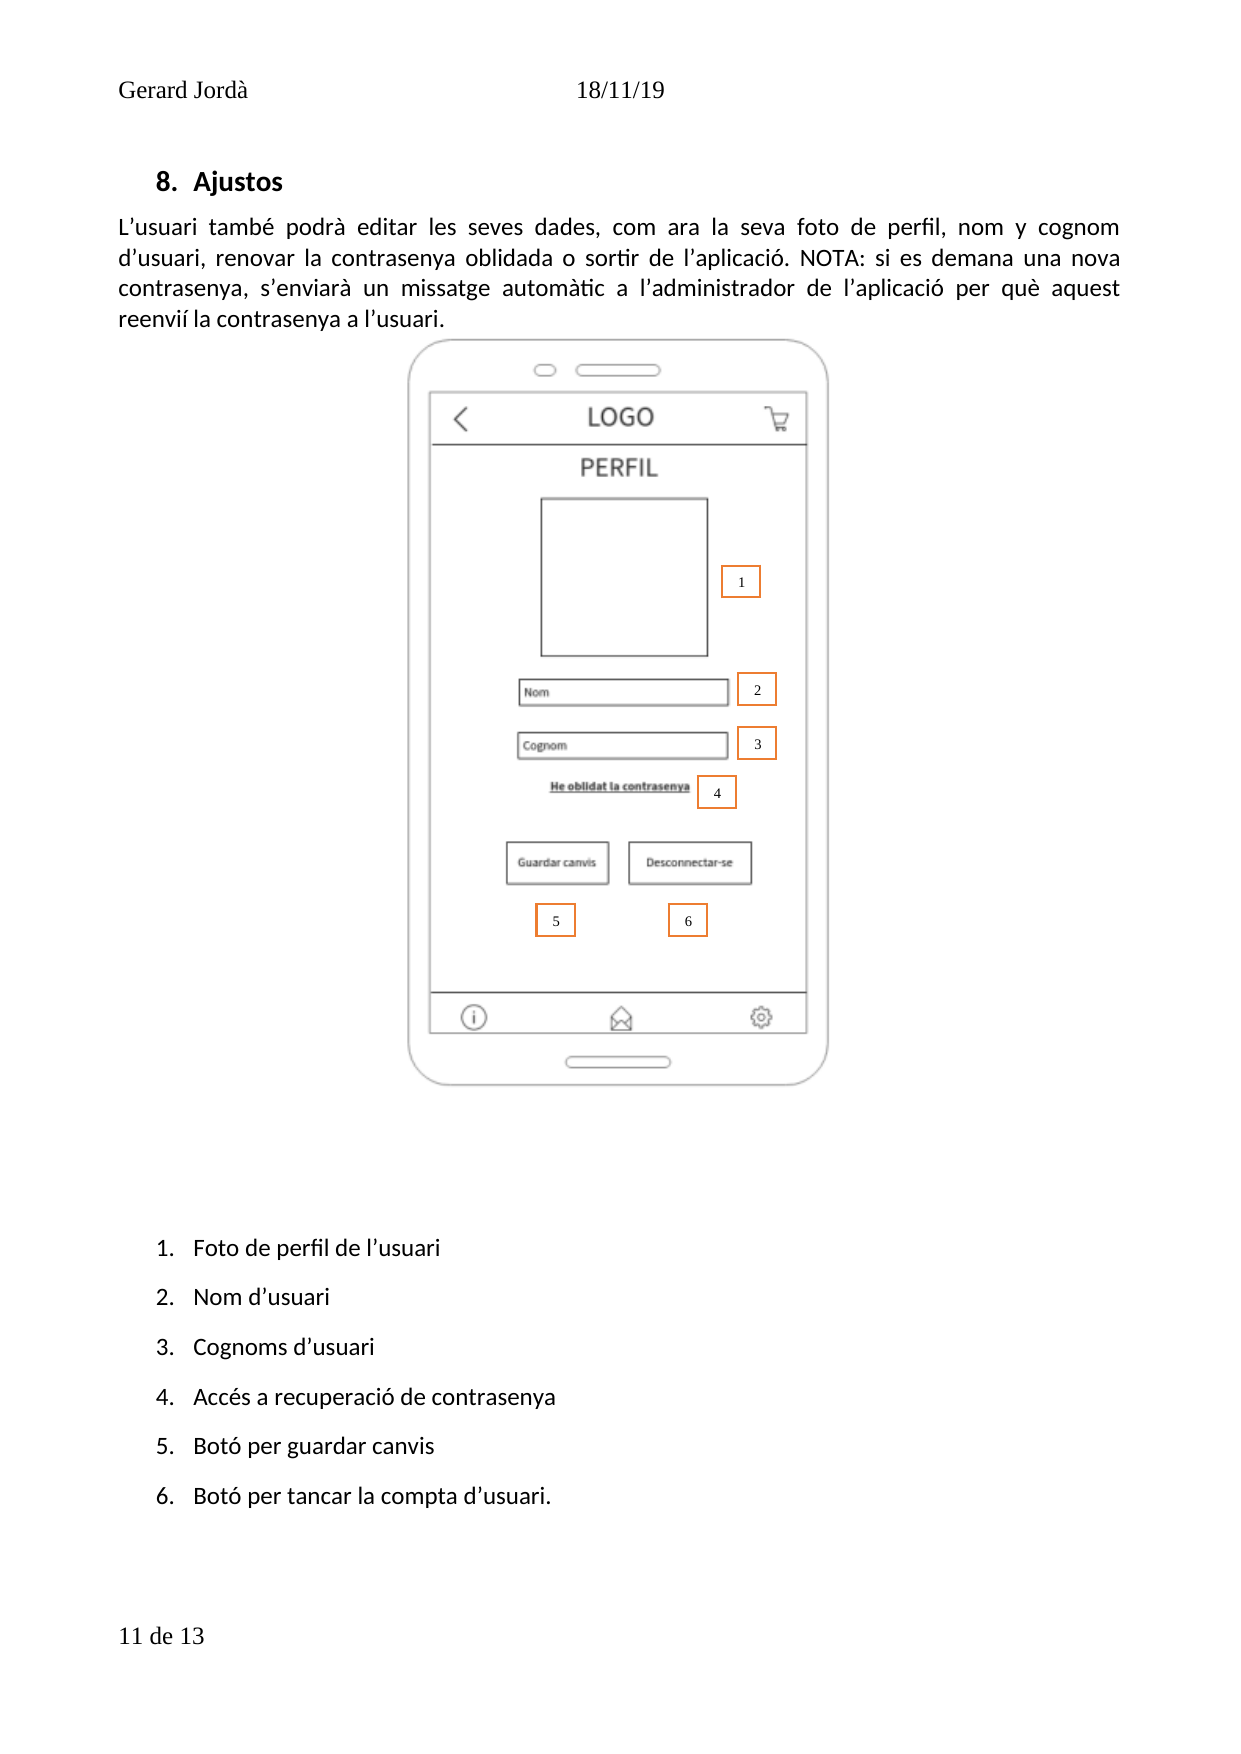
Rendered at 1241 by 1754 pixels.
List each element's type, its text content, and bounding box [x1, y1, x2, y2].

text L’usuari també podrà editar les seves dades, com ara la seva foto de perfil, nom y cognom d’usuari, renovar la contrasenya oblidada o sortir de l’aplicació. NOTA: si es demana una nova contrasenya, s’enviarà un missatge automàtic a l’administrador de l’aplicació per què aquest reenvií la contrasenya a l’usuari. [118, 211, 1122, 333]
list Accés a recuperació de contrasenya [156, 1381, 1122, 1411]
list Botó per guardar canvis [156, 1430, 1122, 1461]
text 1 [738, 574, 744, 589]
list Botó per tancar la compta d’usuari. [156, 1480, 1122, 1510]
text 4 [714, 785, 720, 795]
text 3 [754, 736, 760, 750]
text 5 [552, 912, 559, 927]
list Ajustos [156, 163, 1122, 199]
list Foto de perfil de l’usuari [156, 1232, 1122, 1262]
text 2 [754, 682, 760, 697]
list Cognoms d’usuari [156, 1331, 1122, 1362]
list Nom d’usuari [156, 1281, 1122, 1312]
text 6 [684, 912, 691, 927]
